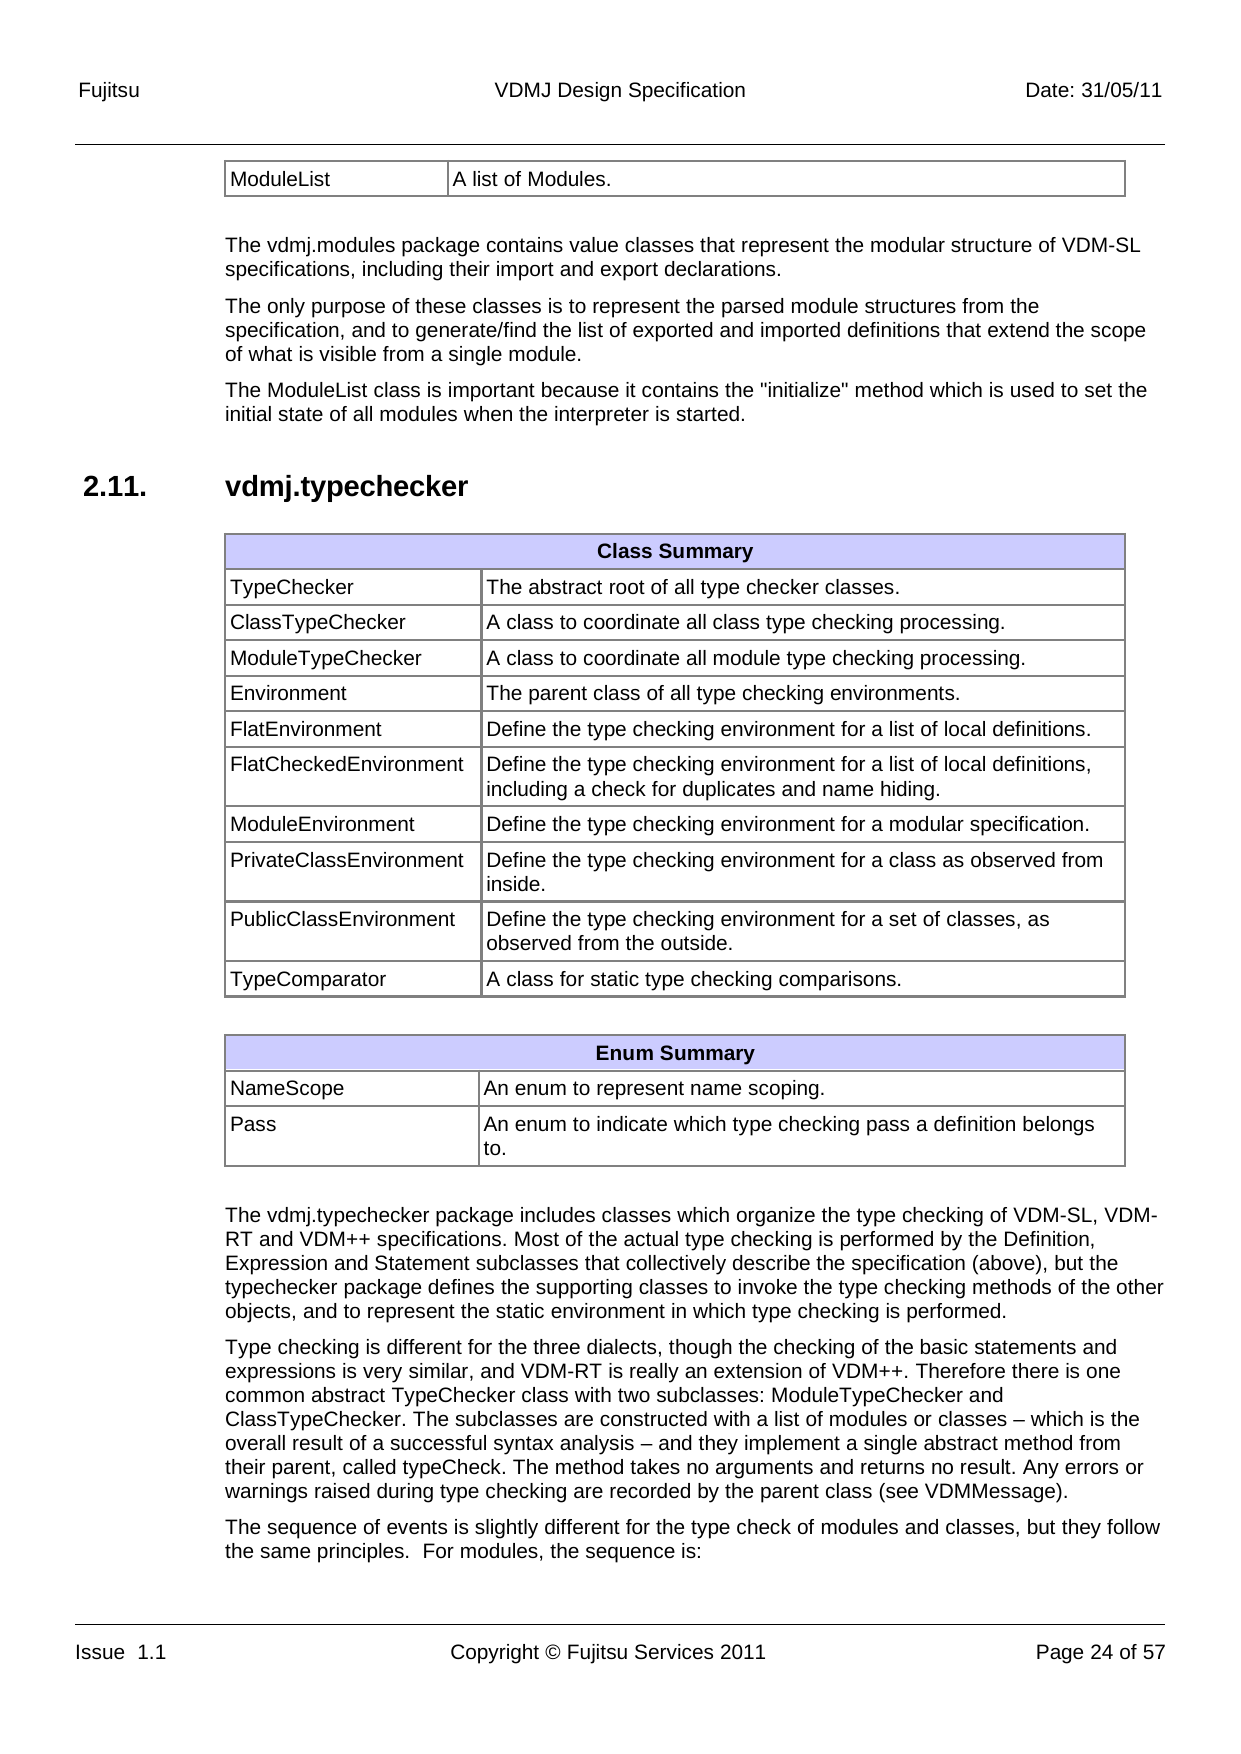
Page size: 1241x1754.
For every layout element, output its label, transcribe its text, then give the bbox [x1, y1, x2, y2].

text Type checking is different for the three dialects, though the checking of the basic statements and expressions is very similar, and VDM-RT is really an extension of VDM++. Therefore there is one common abstract TypeChecker class with two subclasses: ModuleTypeChecker and ClassTypeChecker. The subclasses are constructed with a list of modules or classes – which is the overall result of a successful syntax analysis – and they implement a single abstract method from their parent, called typeCheck. The method takes no arguments and returns no result. Any errors or warnings raised during type checking are recorded by the parent class (see VDMMessage). [225, 1335, 1165, 1503]
table_cell PrivateClassEnvironment [226, 843, 480, 900]
text The ModuleList class is important because it contains the "initialize" method which is used to set the initial state of all modules when the interpreter is started. [225, 378, 1165, 426]
table_cell ModuleList [226, 162, 447, 195]
table_cell Define the type checking environment for a set of classes, as observed from the outside. [483, 903, 1124, 960]
text The vdmj.modules package contains value classes that represent the modular structure of VDM-SL specifications, including their import and export declarations. [225, 234, 1165, 282]
table_header Enum Summary [226, 1036, 1124, 1069]
subtitle vdmj.typechecker [75, 469, 1165, 502]
table_cell TypeComparator [226, 962, 480, 995]
table_cell ModuleTypeChecker [226, 641, 480, 674]
table_cell FlatEnvironment [226, 712, 480, 746]
table_cell A class for static type checking comparisons. [483, 962, 1124, 995]
table_cell A list of Modules. [449, 162, 1124, 195]
table_cell A class to coordinate all class type checking processing. [483, 606, 1124, 639]
table_cell Define the type checking environment for a modular specification. [483, 807, 1124, 841]
table_cell Define the type checking environment for a list of local definitions. [483, 712, 1124, 746]
table_cell Environment [226, 677, 480, 710]
table_cell ClassTypeChecker [226, 606, 480, 639]
table_cell TypeChecker [226, 570, 480, 603]
table_cell The abstract root of all type checker classes. [483, 570, 1124, 603]
text The only purpose of these classes is to represent the parsed module structures from the specification, and to generate/find the list of exported and imported definitions that extend the scope of what is visible from a single module. [225, 294, 1165, 366]
table_cell An enum to represent name scoping. [480, 1072, 1124, 1105]
table_cell Pass [226, 1107, 478, 1164]
table_cell NameScope [226, 1072, 478, 1105]
table_cell Define the type checking environment for a class as observed from inside. [483, 843, 1124, 900]
table_cell FlatCheckedEnvironment [226, 748, 480, 805]
table_cell PublicClassEnvironment [226, 903, 480, 960]
table_cell The parent class of all type checking environments. [483, 677, 1124, 710]
text The sequence of events is slightly different for the type check of modules and classes, but they follow the same principles. For modules, the sequence is: [225, 1516, 1165, 1563]
table_cell An enum to indicate which type checking pass a definition belongs to. [480, 1107, 1124, 1164]
table_header Class Summary [226, 535, 1124, 568]
table_cell Define the type checking environment for a list of local definitions, including a check for duplicates and name hiding. [483, 748, 1124, 805]
table_cell A class to coordinate all module type checking processing. [483, 641, 1124, 674]
text The vdmj.typechecker package includes classes which organize the type checking of VDM-SL, VDM-RT and VDM++ specifications. Most of the actual type checking is performed by the Definition, Expression and Statement subclasses that collectively describe the specification (above), but the typechecker package defines the supporting classes to invoke the type checking methods of the other objects, and to represent the static environment in which type checking is performed. [225, 1203, 1165, 1323]
table_cell ModuleEnvironment [226, 807, 480, 841]
